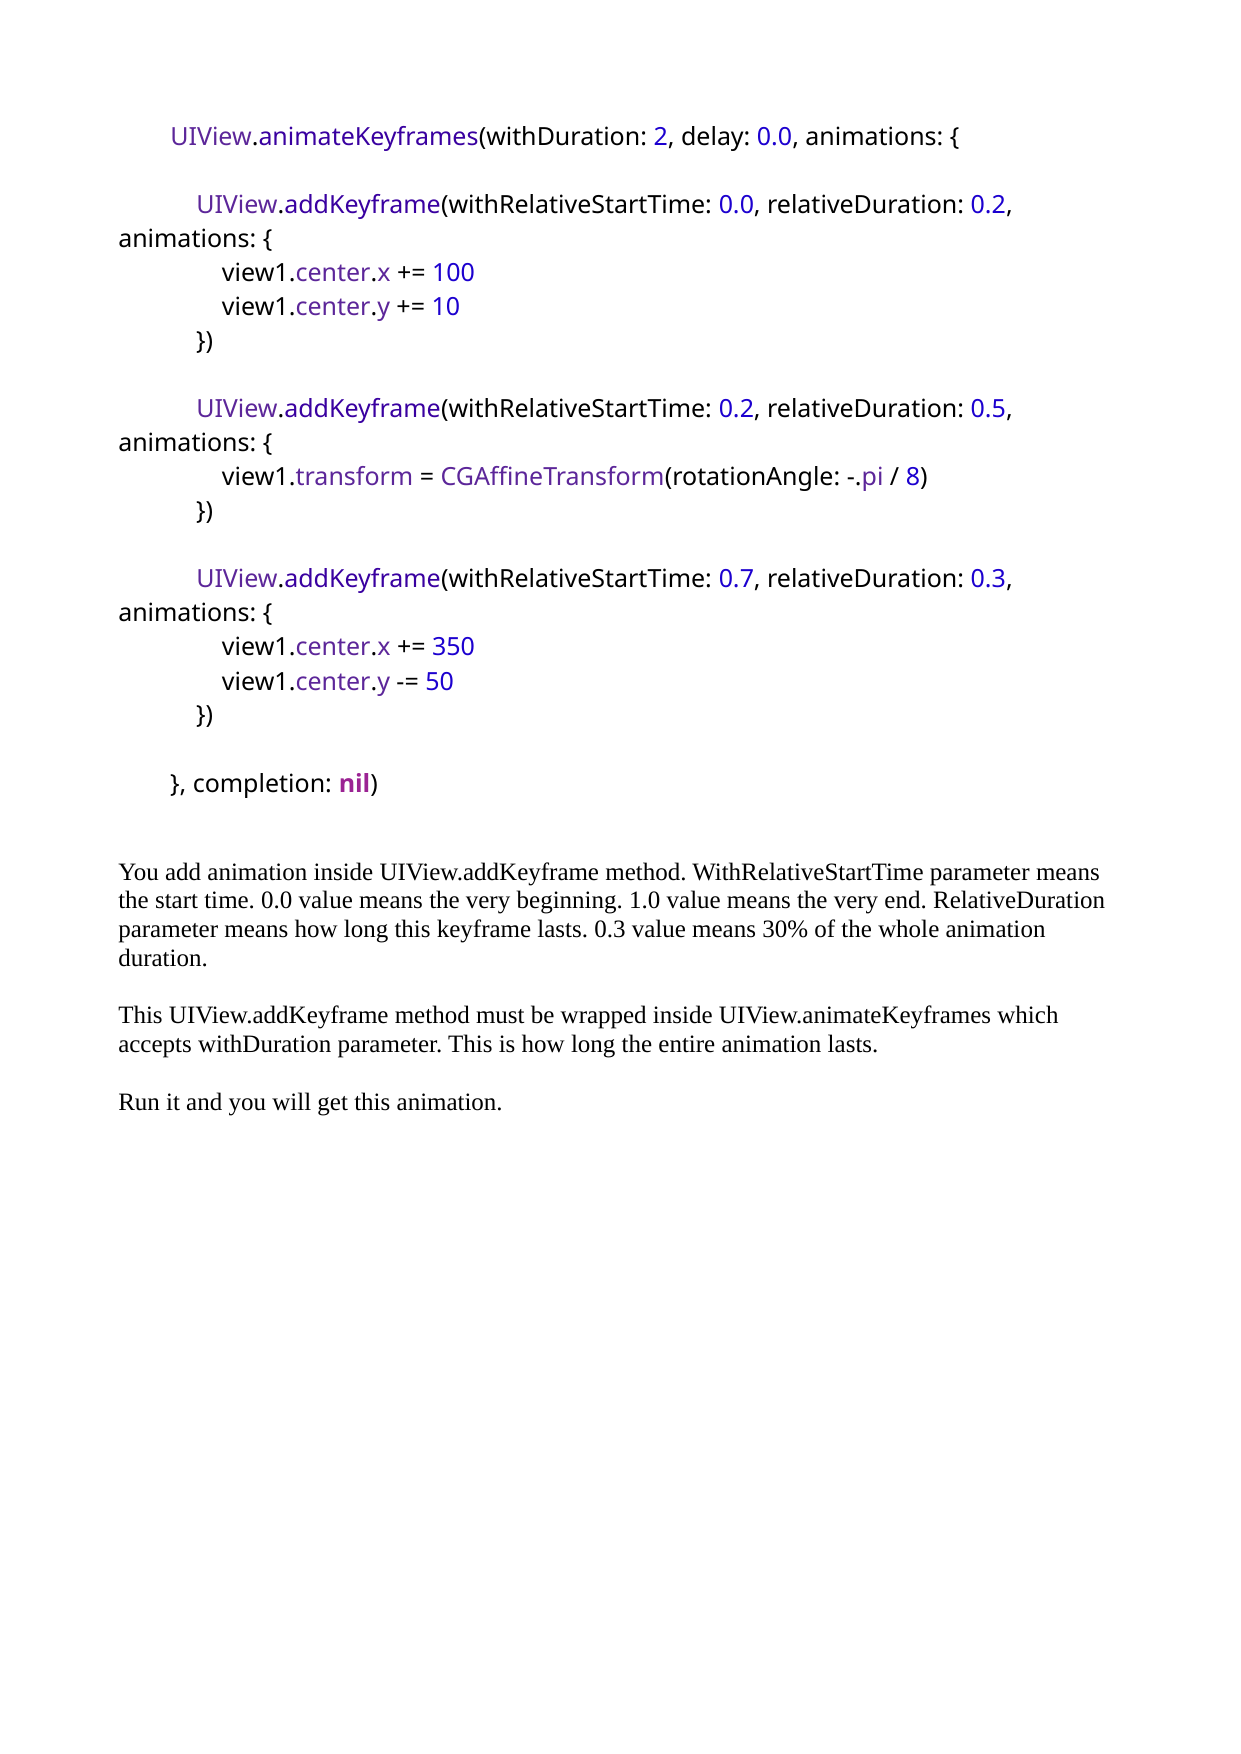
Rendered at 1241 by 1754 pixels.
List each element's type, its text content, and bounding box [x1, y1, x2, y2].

text view1.center.x += 350 [118, 629, 1122, 663]
text You add animation inside UIView.addKeyframe method. WithRelativeStartTime parameter means the start time. 0.0 value means the very beginning. 1.0 value means the very end. RelativeDuration parameter means how long this keyframe lasts. 0.3 value means 30% of the whole animation duration. [118, 857, 1122, 972]
text }) [118, 697, 1122, 731]
text view1.center.y += 10 [118, 288, 1122, 322]
text }, completion: nil) [118, 765, 1122, 799]
text view1.transform = CGAffineTransform(rotationAngle: -.pi / 8) [118, 459, 1122, 493]
text }) [118, 493, 1122, 527]
text view1.center.x += 100 [118, 254, 1122, 288]
text UIView.addKeyframe(withRelativeStartTime: 0.2, relativeDuration: 0.5, animations: { [118, 391, 1122, 459]
text This UIView.addKeyframe method must be wrapped inside UIView.animateKeyframes which accepts withDuration parameter. This is how long the entire animation lasts. [118, 1001, 1122, 1058]
text UIView.animateKeyframes(withDuration: 2, delay: 0.0, animations: { [118, 118, 1122, 152]
text }) [118, 322, 1122, 357]
text Run it and you will get this animation. [118, 1087, 1122, 1116]
text UIView.addKeyframe(withRelativeStartTime: 0.7, relativeDuration: 0.3, animations: { [118, 561, 1122, 629]
text view1.center.y -= 50 [118, 663, 1122, 697]
text UIView.addKeyframe(withRelativeStartTime: 0.0, relativeDuration: 0.2, animations: { [118, 186, 1122, 254]
